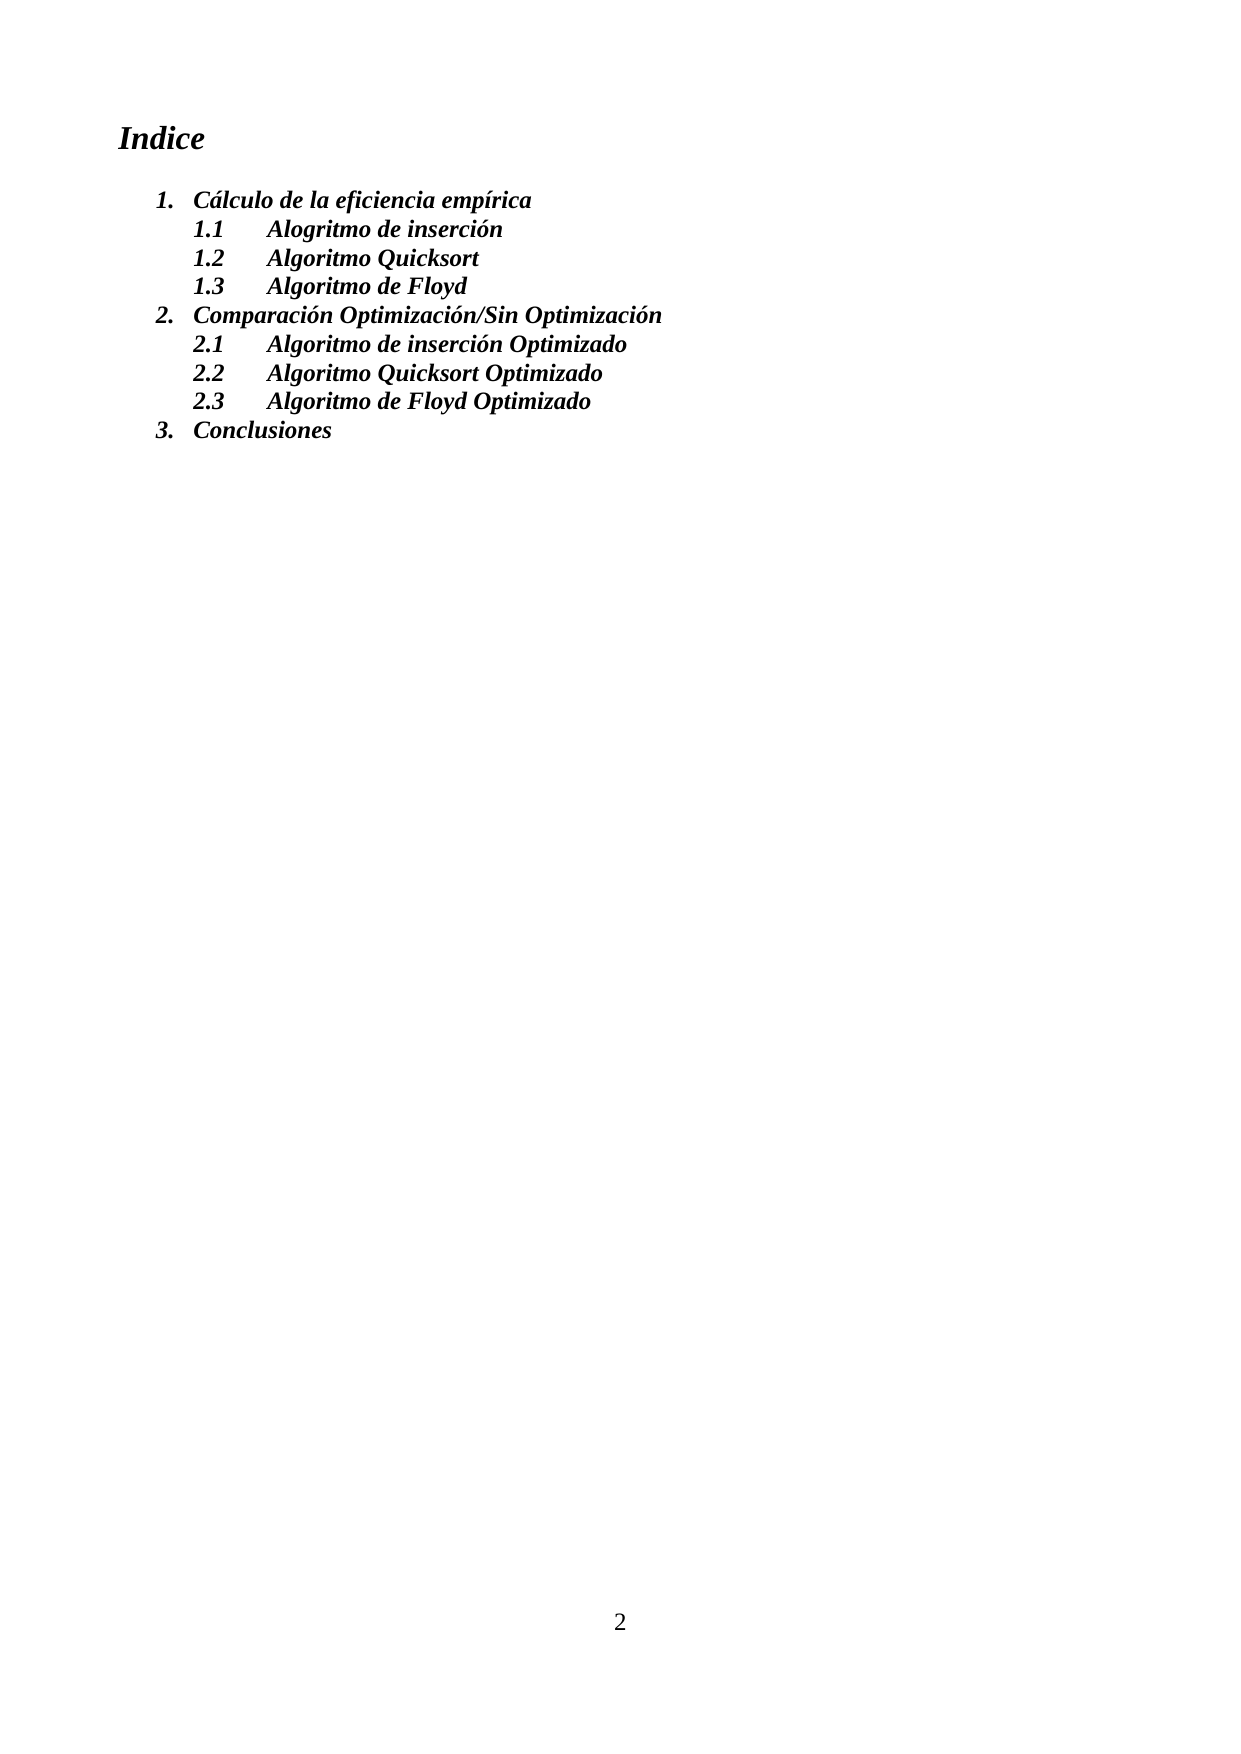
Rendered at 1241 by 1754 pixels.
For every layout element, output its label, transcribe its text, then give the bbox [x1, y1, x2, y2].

list 1.2 Algoritmo Quicksort [156, 243, 1122, 271]
list 1.3 Algoritmo de Floyd [156, 271, 1122, 300]
list Comparación Optimización/Sin Optimización [156, 300, 1122, 329]
list Conclusiones [156, 415, 1122, 444]
list 2.1 Algoritmo de inserción Optimizado [156, 329, 1122, 358]
list 1.1 Alogritmo de inserción [156, 214, 1122, 243]
list Cálculo de la eficiencia empírica [156, 185, 1122, 214]
list 2.2 Algoritmo Quicksort Optimizado [156, 358, 1122, 386]
text Indice [118, 118, 1122, 156]
list 2.3 Algoritmo de Floyd Optimizado [156, 386, 1122, 415]
